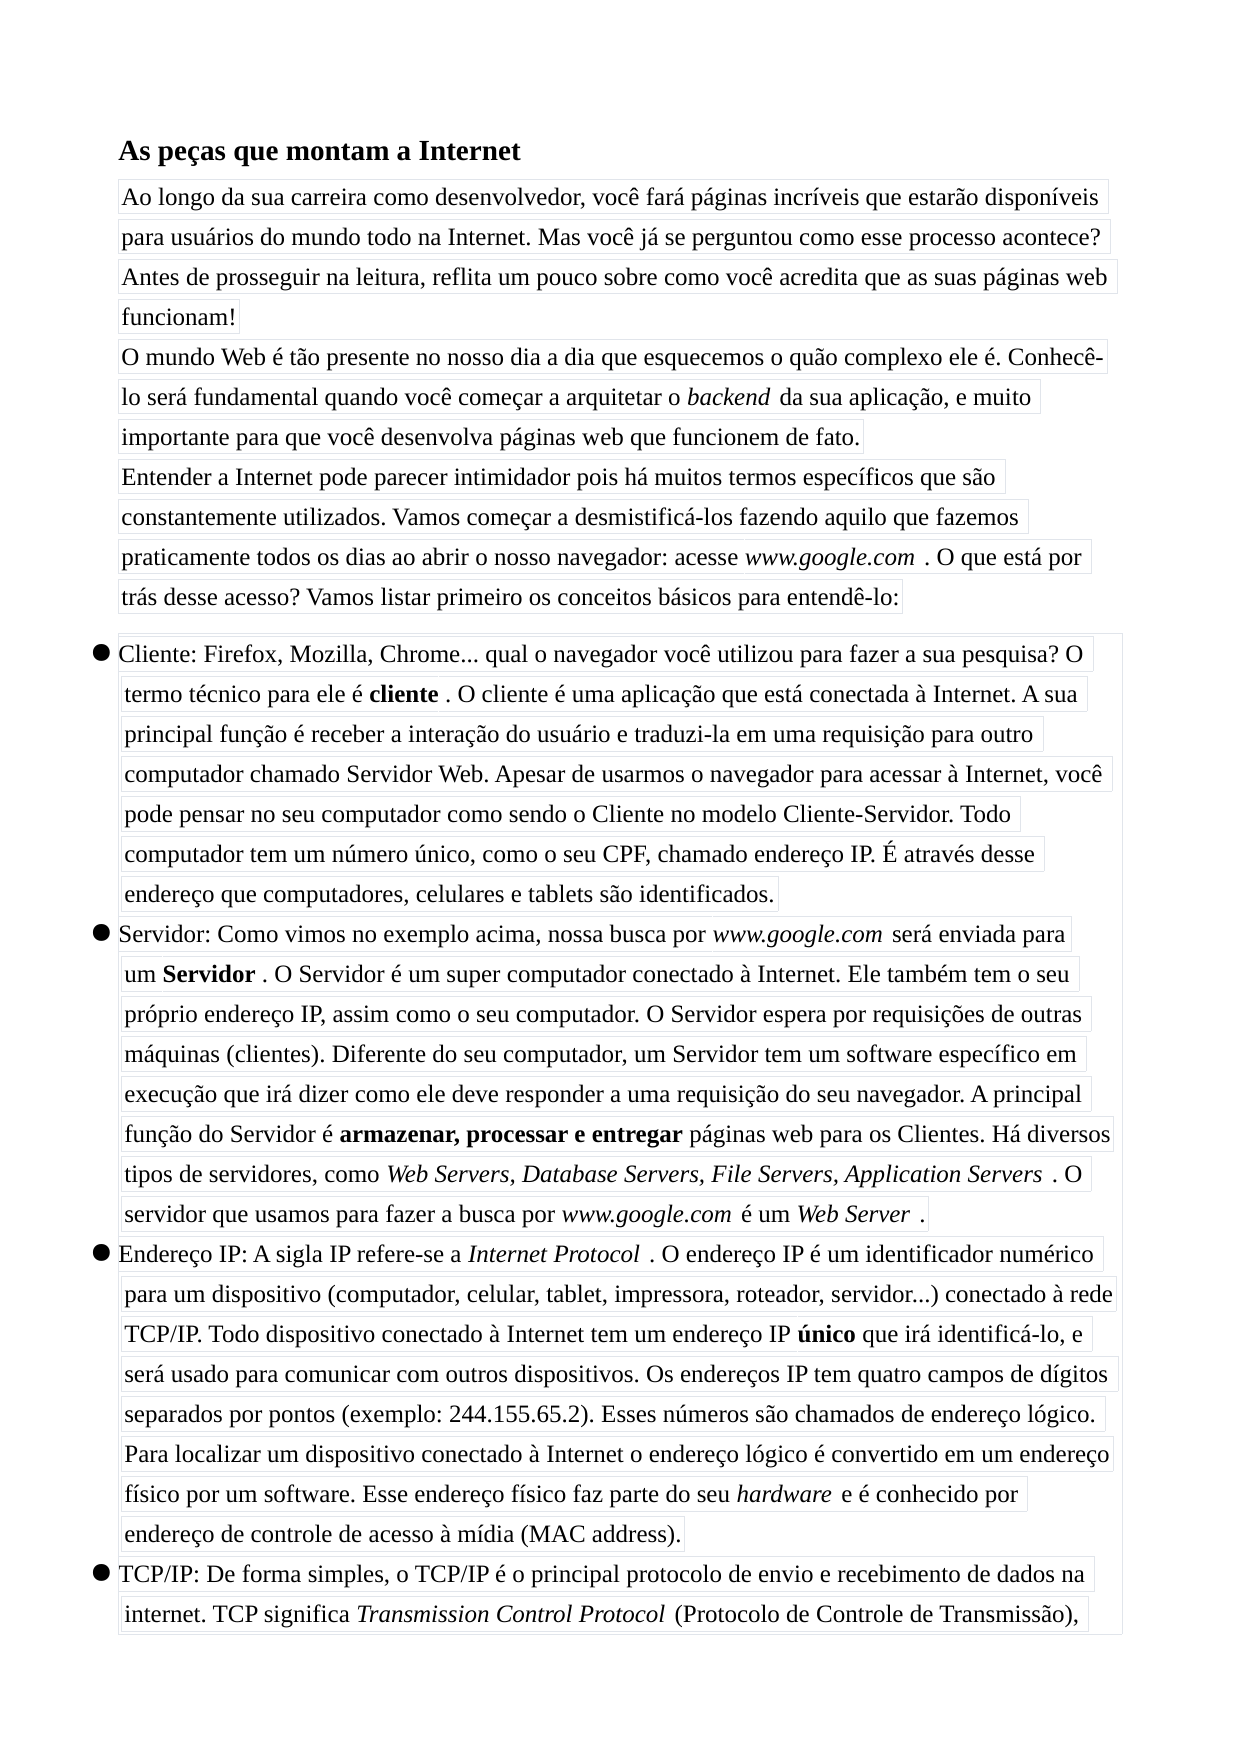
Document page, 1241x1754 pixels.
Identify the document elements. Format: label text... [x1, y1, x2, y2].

text Ao longo da sua carreira como desenvolvedor, você fará páginas incríveis que estarão disponíveis para usuários do mundo todo na Internet. Mas você já se perguntou como esse processo acontece? Antes de prosseguir na leitura, reflita um pouco sobre como você acredita que as suas páginas web funcionam! [118, 179, 1122, 333]
list TCP/IP: De forma simples, o TCP/IP é o principal protocolo de envio e recebimento de dados na internet. TCP significa Transmission Control Protocol (Protocolo de Controle de Transmissão), [119, 1553, 1122, 1634]
list Endereço IP: A sigla IP refere-se a Internet Protocol . O endereço IP é um identificador numérico para um dispositivo (computador, celular, tablet, impressora, roteador, servidor...) conectado à rede TCP/IP. Todo dispositivo conectado à Internet tem um endereço IP único que irá identificá-lo, e será usado para comunicar com outros dispositivos. Os endereços IP tem quatro campos de dígitos separados por pontos (exemplo: 244.155.65.2). Esses números são chamados de endereço lógico. Para localizar um dispositivo conectado à Internet o endereço lógico é convertido em um endereço físico por um software. Esse endereço físico faz parte do seu hardware e é conhecido por endereço de controle de acesso à mídia (MAC address). [119, 1233, 1122, 1551]
list Cliente: Firefox, Mozilla, Chrome... qual o navegador você utilizou para fazer a sua pesquisa? O termo técnico para ele é cliente . O cliente é uma aplicação que está conectada à Internet. A sua principal função é receber a interação do usuário e traduzi-la em uma requisição para outro computador chamado Servidor Web. Apesar de usarmos o navegador para acessar à Internet, você pode pensar no seu computador como sendo o Cliente no modelo Cliente-Servidor. Todo computador tem um número único, como o seu CPF, chamado endereço IP. É através desse endereço que computadores, celulares e tablets são identificados. [119, 634, 1122, 911]
text Entender a Internet pode parecer intimidador pois há muitos termos específicos que são constantemente utilizados. Vamos começar a desmistificá-los fazendo aquilo que fazemos praticamente todos os dias ao abrir o nosso navegador: acesse www.google.com . O que está por trás desse acesso? Vamos listar primeiro os conceitos básicos para entendê-lo: [118, 459, 1122, 613]
list Servidor: Como vimos no exemplo acima, nossa busca por www.google.com será enviada para um Servidor . O Servidor é um super computador conectado à Internet. Ele também tem o seu próprio endereço IP, assim como o seu computador. O Servidor espera por requisições de outras máquinas (clientes). Diferente do seu computador, um Servidor tem um software específico em execução que irá dizer como ele deve responder a uma requisição do seu navegador. A principal função do Servidor é armazenar, processar e entregar páginas web para os Clientes. Há diversos tipos de servidores, como Web Servers, Database Servers, File Servers, Application Servers . O servidor que usamos para fazer a busca por www.google.com é um Web Server . [119, 913, 1122, 1231]
subtitle As peças que montam a Internet [118, 133, 1122, 166]
text O mundo Web é tão presente no nosso dia a dia que esquecemos o quão complexo ele é. Conhecê-lo será fundamental quando você começar a arquitetar o backend da sua aplicação, e muito importante para que você desenvolva páginas web que funcionem de fato. [118, 339, 1122, 453]
